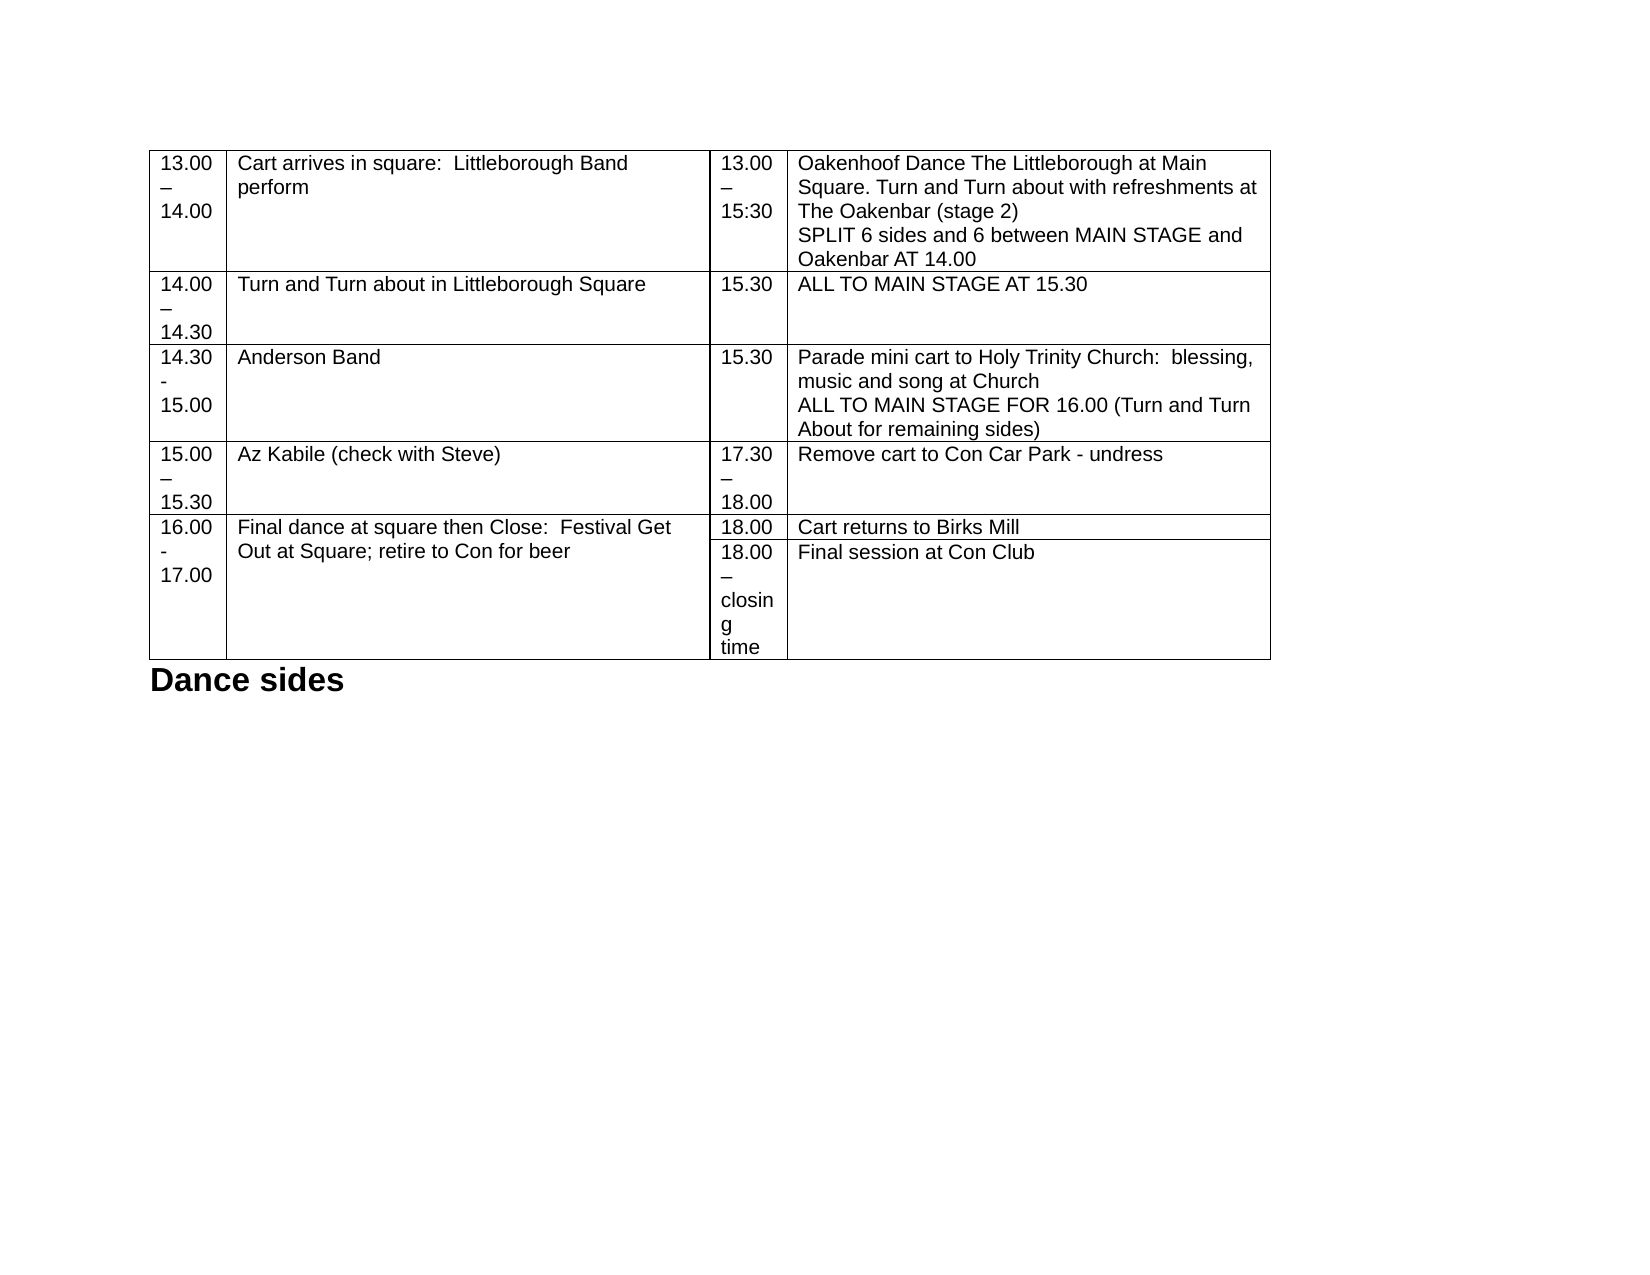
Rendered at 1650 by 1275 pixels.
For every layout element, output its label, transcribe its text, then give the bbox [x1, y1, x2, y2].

table_cell 18.00 [711, 515, 721, 538]
table_cell 15.30 [711, 272, 787, 344]
table_cell 13.00 – 15:30 [711, 151, 787, 271]
table_cell 18.00 – closing time [776, 540, 787, 659]
table_cell Remove cart to Con Car Park - undress [788, 442, 1270, 513]
table_cell Final session at Con Club [788, 540, 1270, 659]
table_cell 18.00 [776, 515, 787, 538]
table_cell Cart arrives in square: Littleborough Band perform [227, 151, 709, 271]
table_cell 15.00 – 15.30 [215, 442, 226, 513]
table_cell 17.30 – 18.00 [776, 442, 787, 513]
table_cell Az Kabile (check with Steve) [227, 442, 709, 513]
table_cell 18.00 – closing time [711, 540, 721, 659]
table_cell 14.30 - 15.00 [150, 345, 226, 441]
table_cell 15.00 – 15.30 [150, 442, 160, 513]
table_cell ALL TO MAIN STAGE AT 15.30 [788, 272, 1270, 344]
text Dance sides [150, 660, 1500, 699]
table_cell 14.00 – 14.30 [215, 272, 226, 344]
table_cell 14.00 – 14.30 [150, 272, 160, 344]
table_cell Final dance at square then Close: Festival Get Out at Square; retire to Con for beer [227, 515, 709, 659]
table_cell Turn and Turn about in Littleborough Square [227, 272, 709, 344]
table_cell Anderson Band [227, 345, 709, 441]
table_cell 16.00 - 17.00 [150, 515, 226, 659]
table_cell 17.30 – 18.00 [711, 442, 721, 513]
table_cell 15.30 [711, 345, 787, 441]
table_cell 13.00 – 14.00 [150, 151, 226, 271]
